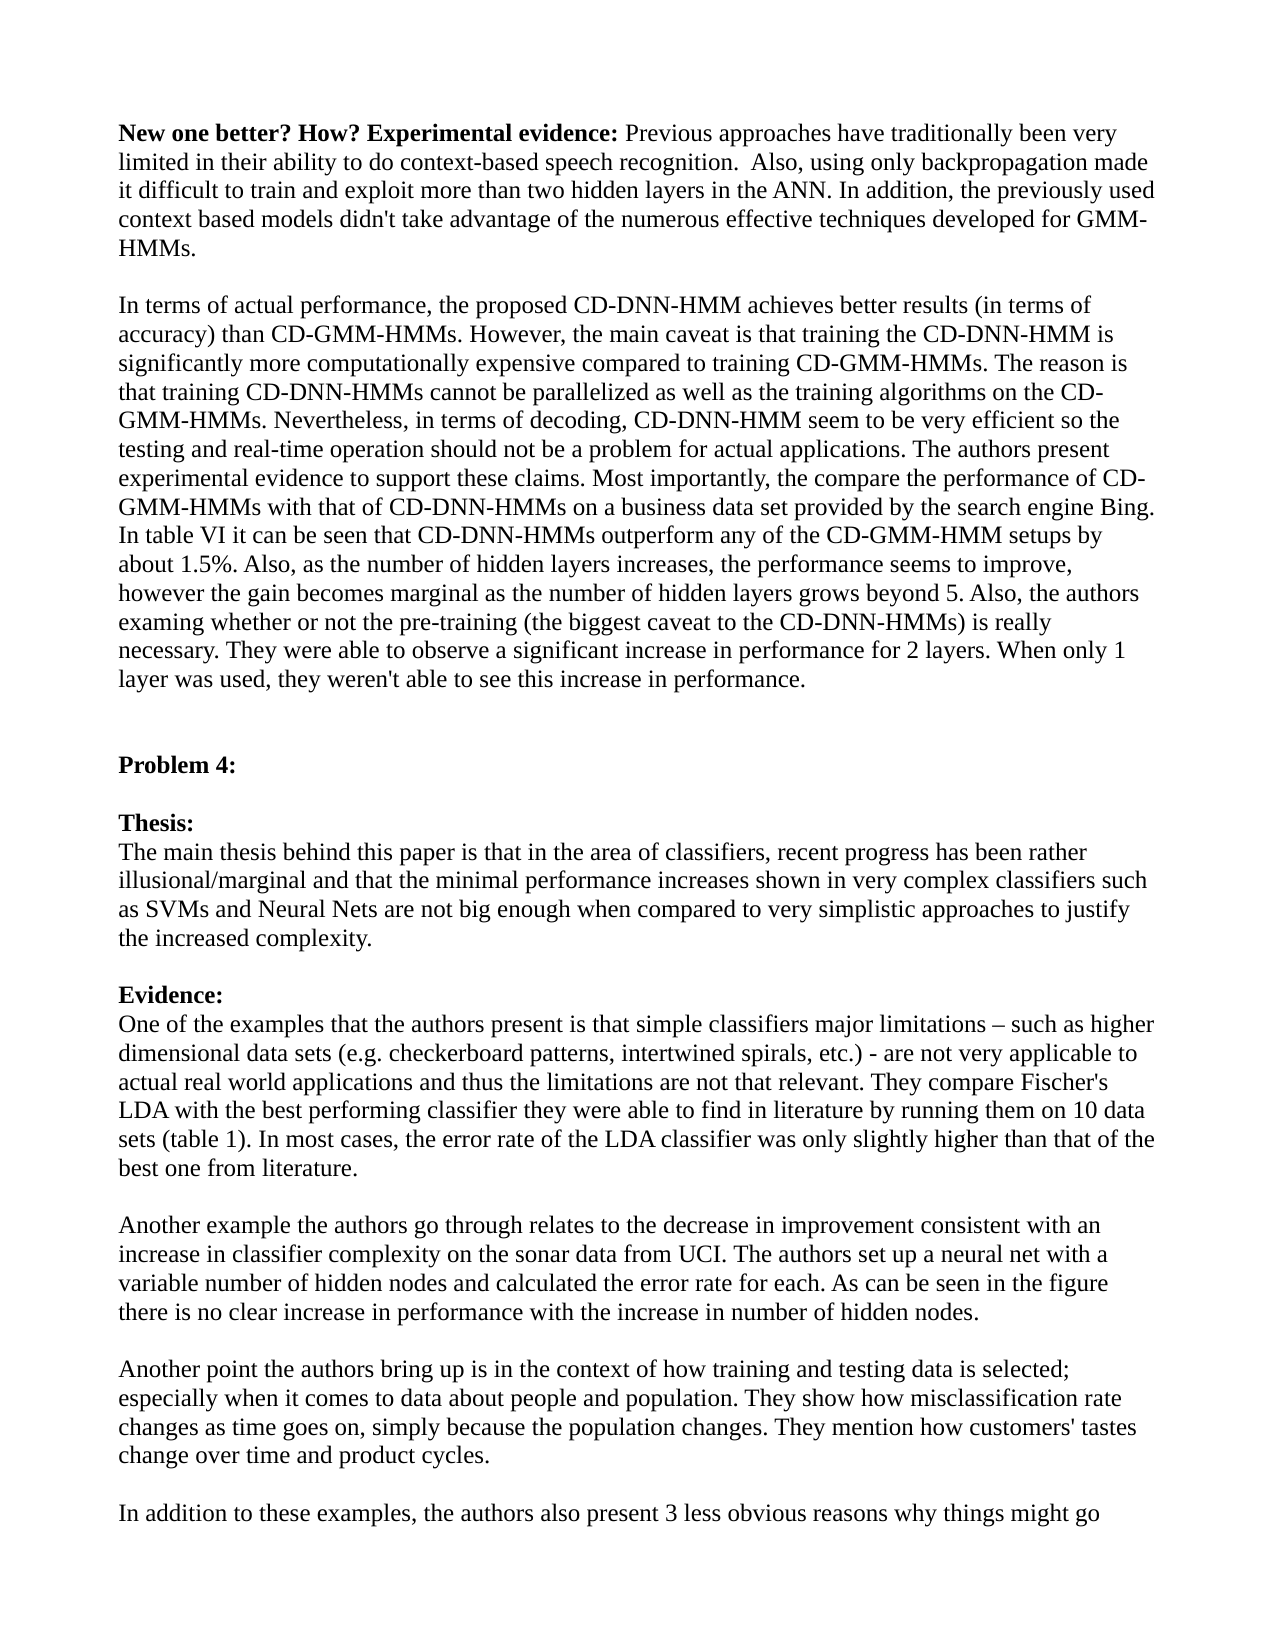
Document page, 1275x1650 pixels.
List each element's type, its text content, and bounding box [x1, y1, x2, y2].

text Evidence: [118, 981, 1157, 1009]
text In addition to these examples, the authors also present 3 less obvious reasons why things might go [118, 1498, 1157, 1527]
text New one better? How? Experimental evidence: Previous approaches have traditionally been very limited in their ability to do context-based speech recognition. Also, using only backpropagation made it difficult to train and exploit more than two hidden layers in the ANN. In addition, the previously used context based models didn't take advantage of the numerous effective techniques developed for GMM-HMMs. [118, 118, 1157, 262]
text Thesis: [118, 808, 1157, 837]
text In terms of actual performance, the proposed CD-DNN-HMM achieves better results (in terms of accuracy) than CD-GMM-HMMs. However, the main caveat is that training the CD-DNN-HMM is significantly more computationally expensive compared to training CD-GMM-HMMs. The reason is that training CD-DNN-HMMs cannot be parallelized as well as the training algorithms on the CD-GMM-HMMs. Nevertheless, in terms of decoding, CD-DNN-HMM seem to be very efficient so the testing and real-time operation should not be a problem for actual applications. The authors present experimental evidence to support these claims. Most importantly, the compare the performance of CD-GMM-HMMs with that of CD-DNN-HMMs on a business data set provided by the search engine Bing. In table VI it can be seen that CD-DNN-HMMs outperform any of the CD-GMM-HMM setups by about 1.5%. Also, as the number of hidden layers increases, the performance seems to improve, however the gain becomes marginal as the number of hidden layers grows beyond 5. Also, the authors examing whether or not the pre-training (the biggest caveat to the CD-DNN-HMMs) is really necessary. They were able to observe a significant increase in performance for 2 layers. When only 1 layer was used, they weren't able to see this increase in performance. [118, 291, 1157, 693]
text Another example the authors go through relates to the decrease in improvement consistent with an increase in classifier complexity on the sonar data from UCI. The authors set up a neural net with a variable number of hidden nodes and calculated the error rate for each. As can be seen in the figure there is no clear increase in performance with the increase in number of hidden nodes. [118, 1211, 1157, 1326]
text One of the examples that the authors present is that simple classifiers major limitations – such as higher dimensional data sets (e.g. checkerboard patterns, intertwined spirals, etc.) - are not very applicable to actual real world applications and thus the limitations are not that relevant. They compare Fischer's LDA with the best performing classifier they were able to find in literature by running them on 10 data sets (table 1). In most cases, the error rate of the LDA classifier was only slightly higher than that of the best one from literature. [118, 1009, 1157, 1182]
text Another point the authors bring up is in the context of how training and testing data is selected; especially when it comes to data about people and population. They show how misclassification rate changes as time goes on, simply because the population changes. They mention how customers' tastes change over time and product cycles. [118, 1354, 1157, 1469]
text The main thesis behind this paper is that in the area of classifiers, recent progress has been rather illusional/marginal and that the minimal performance increases shown in very complex classifiers such as SVMs and Neural Nets are not big enough when compared to very simplistic approaches to justify the increased complexity. [118, 837, 1157, 952]
text Problem 4: [118, 751, 1157, 779]
